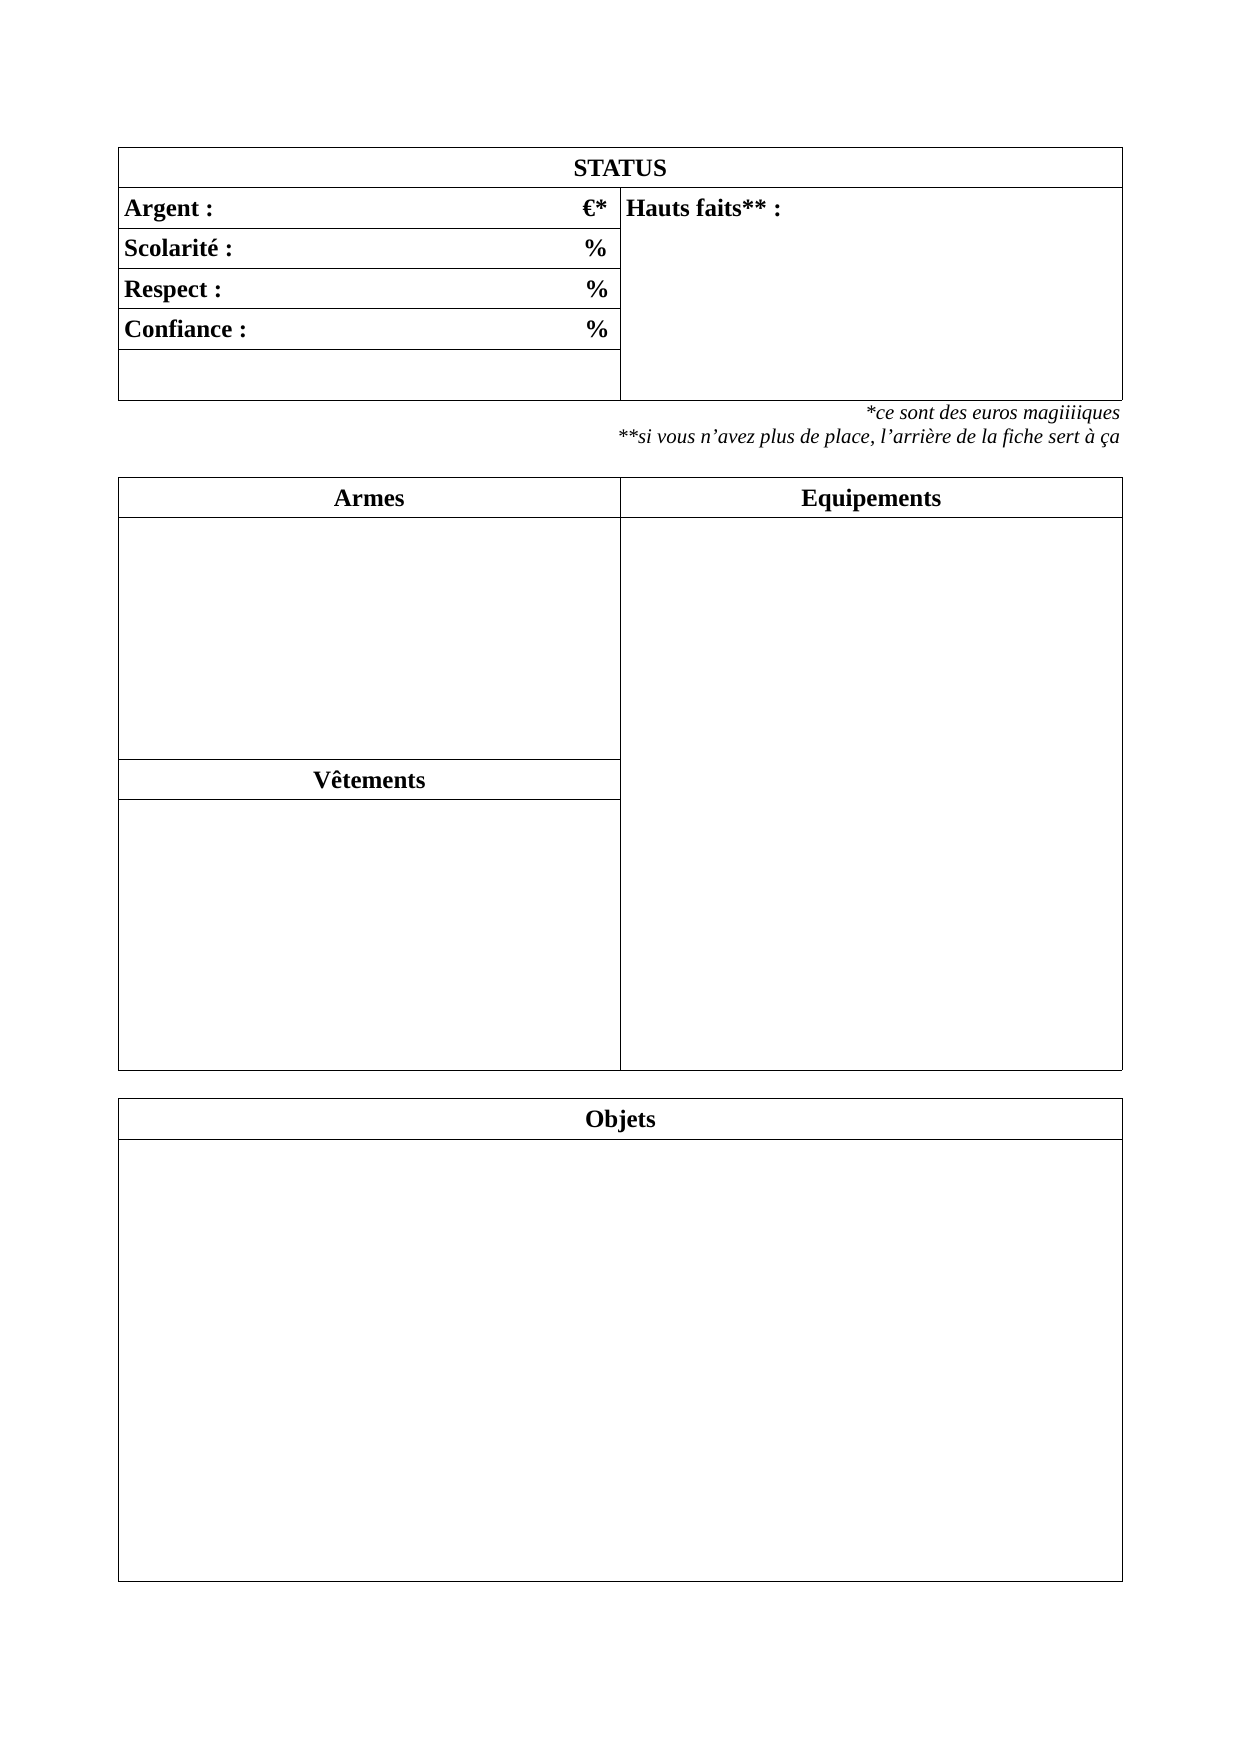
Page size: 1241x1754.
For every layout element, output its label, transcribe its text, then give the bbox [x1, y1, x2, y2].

table_cell Vêtements [119, 760, 620, 799]
table_cell [621, 518, 1122, 1069]
table_header STATUS [119, 148, 1122, 187]
table_cell Argent : €* [119, 188, 620, 227]
table_cell [119, 1140, 1122, 1581]
table_cell Scolarité : % [119, 229, 620, 268]
table_header Objets [119, 1099, 1122, 1139]
table_cell [119, 800, 620, 1069]
table_cell Respect : % [119, 269, 620, 308]
table_cell [119, 350, 620, 400]
table_header Armes [119, 478, 620, 517]
table_cell Hauts faits** : [621, 188, 1122, 400]
text **si vous n’avez plus de place, l’arrière de la fiche sert à ça [118, 424, 1122, 448]
table_cell [119, 518, 620, 759]
table_header Equipements [621, 478, 1122, 517]
text *ce sont des euros magiiiiques [118, 401, 1122, 424]
table_cell Confiance : % [119, 309, 620, 348]
